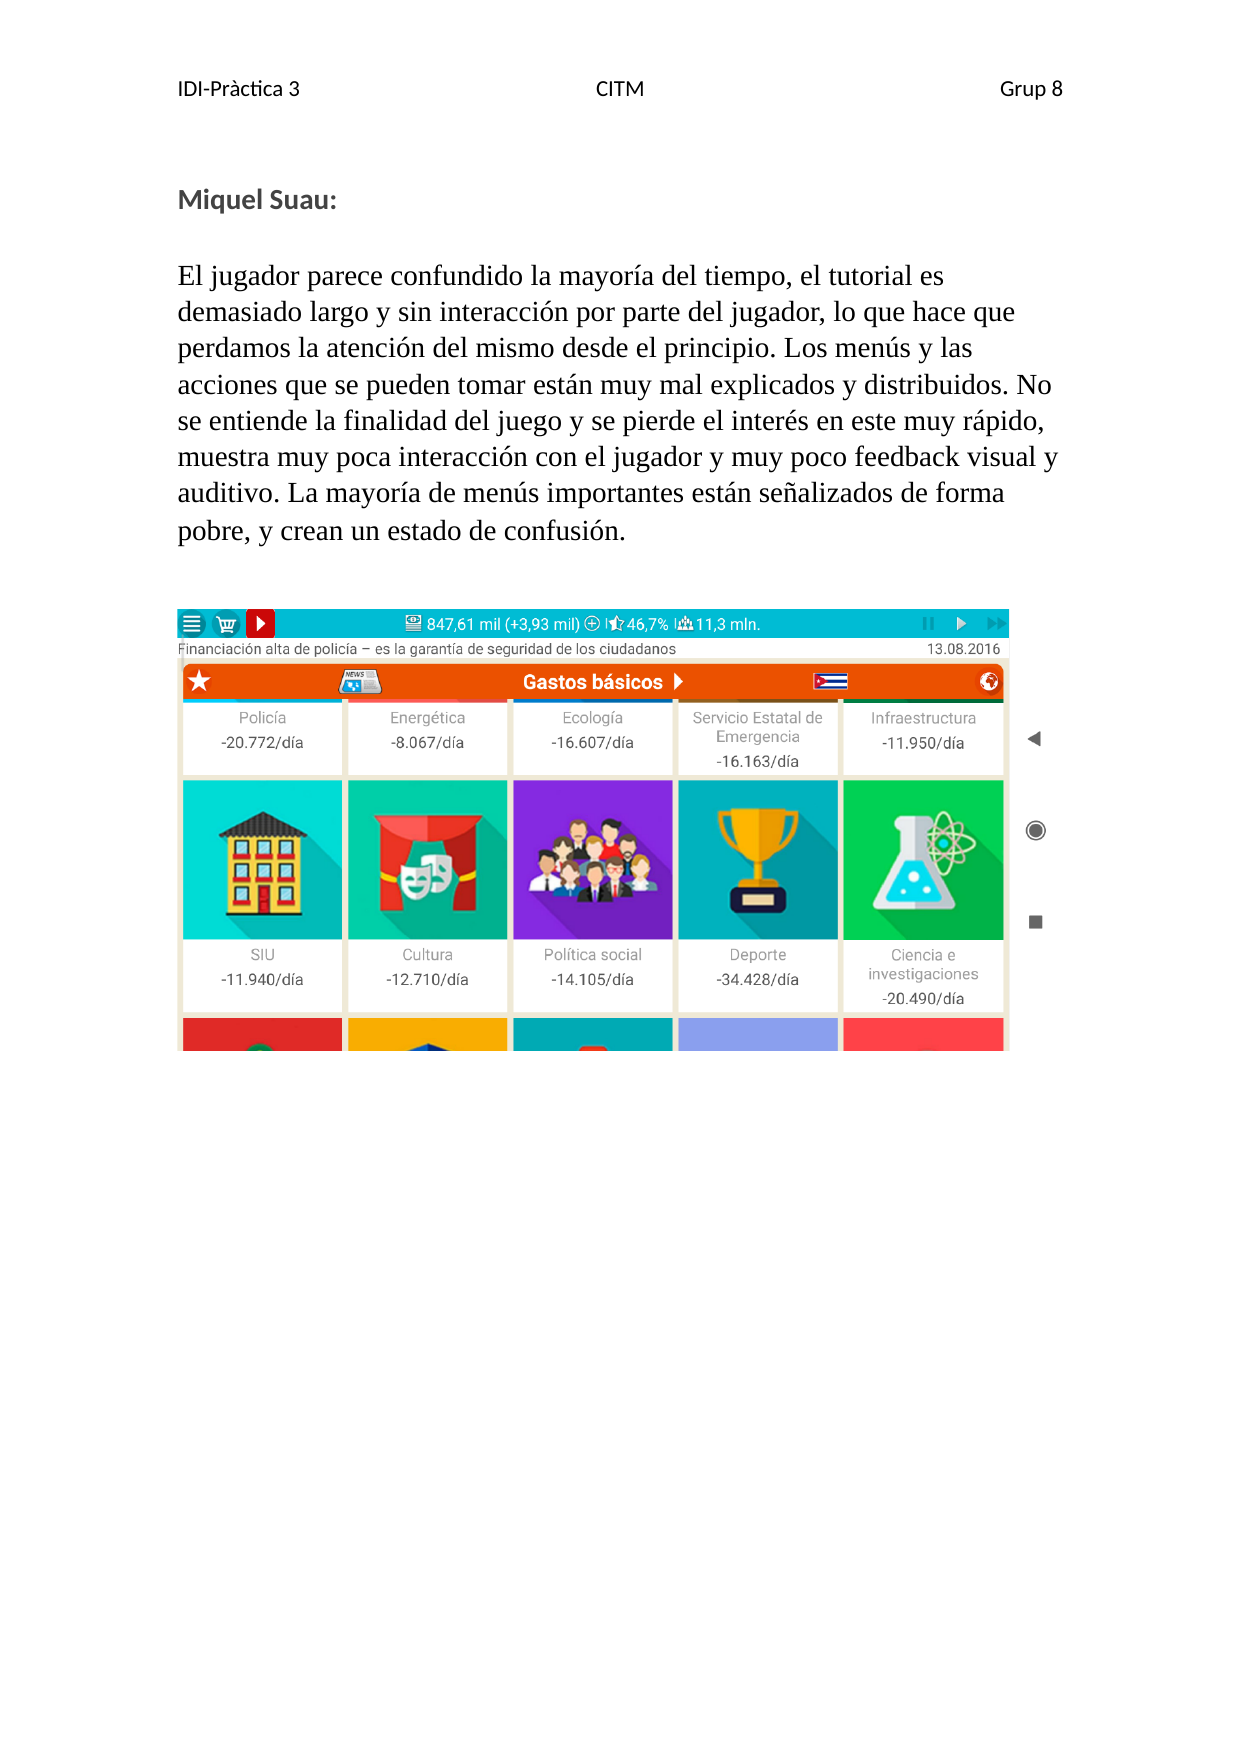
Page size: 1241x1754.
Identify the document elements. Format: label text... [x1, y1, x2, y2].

picture [177, 609, 1062, 1051]
subtitle Miquel Suau: [177, 181, 1063, 217]
text El jugador parece confundido la mayoría del tiempo, el tutorial es demasiado largo y sin interacción por parte del jugador, lo que hace que perdamos la atención del mismo desde el principio. Los menús y las acciones que se pueden tomar están muy mal explicados y distribuidos. No se entiende la finalidad del juego y se pierde el interés en este muy rápido, muestra muy poca interacción con el jugador y muy poco feedback visual y auditivo. La mayoría de menús importantes están señalizados de forma pobre, y crean un estado de confusión. [177, 228, 1063, 1051]
